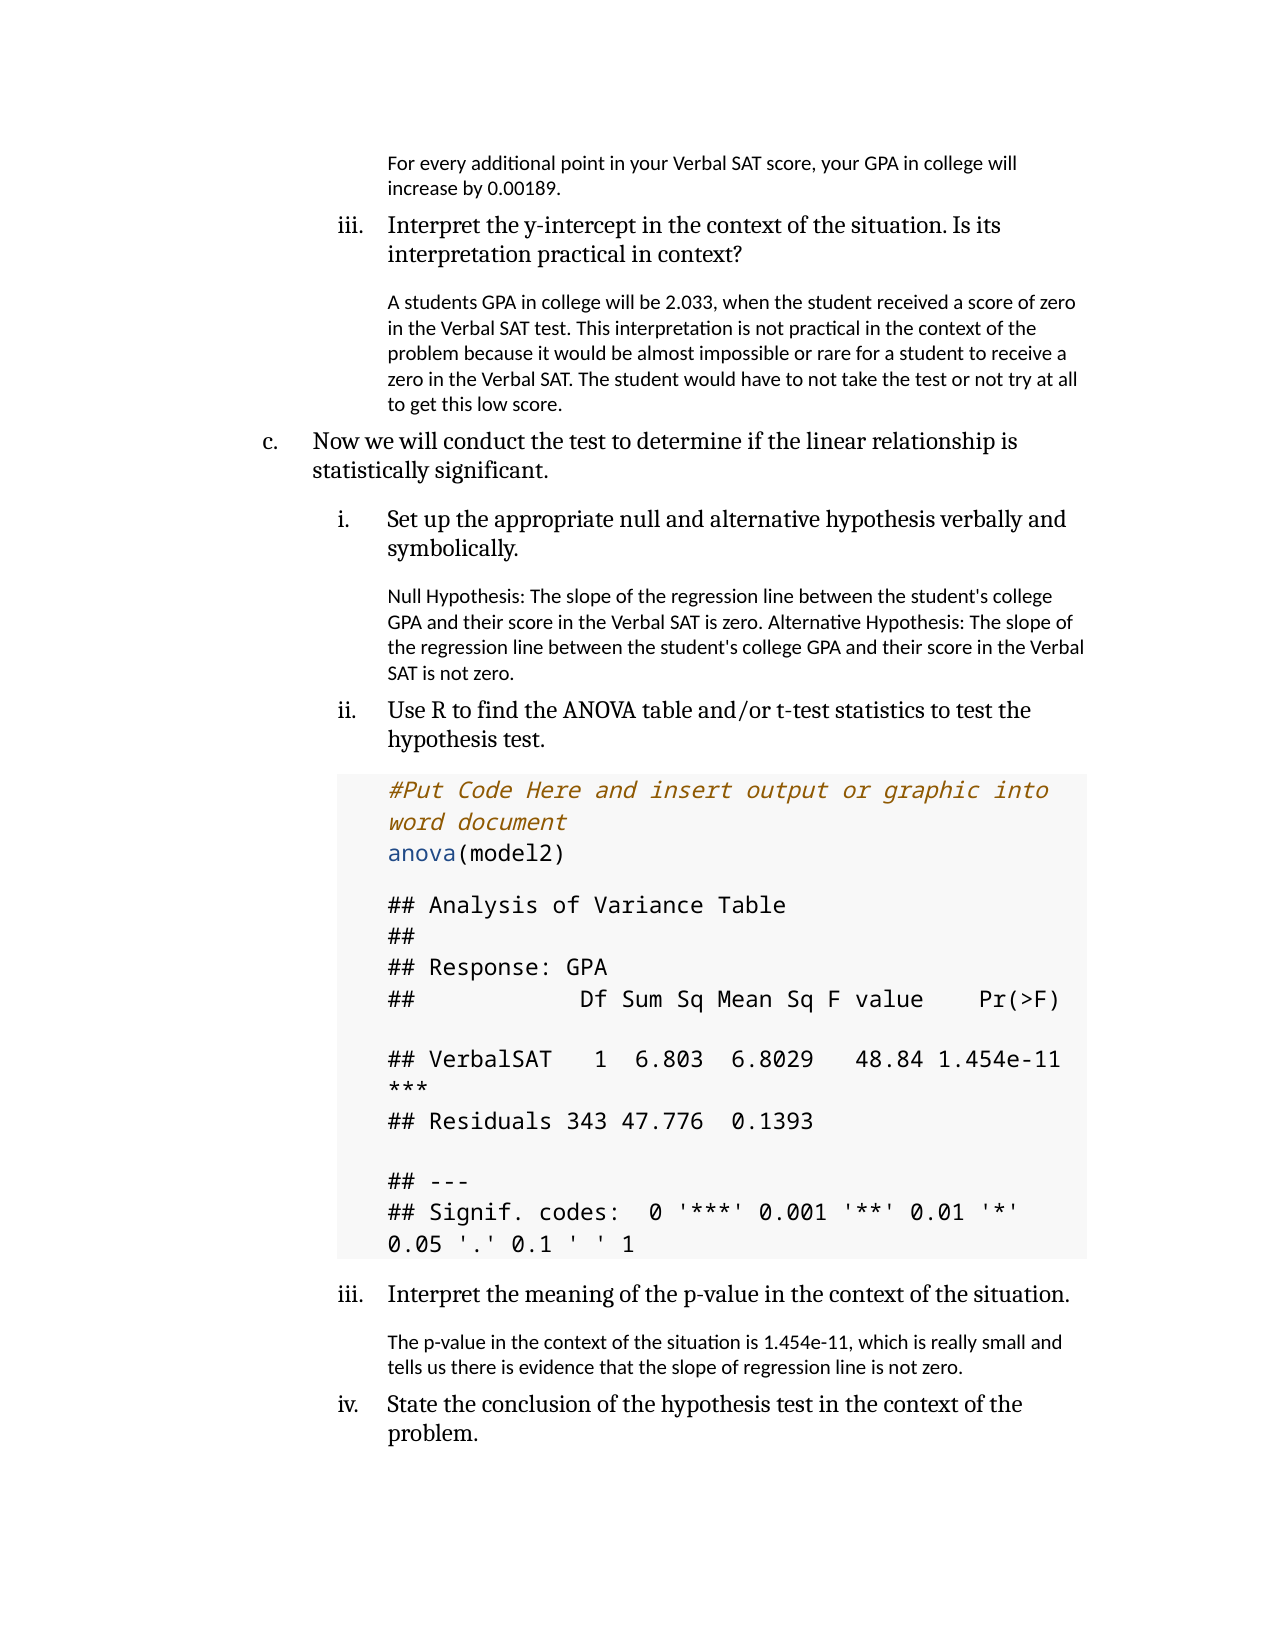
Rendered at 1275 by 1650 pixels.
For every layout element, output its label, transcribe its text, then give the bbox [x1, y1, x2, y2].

list Interpret the y-intercept in the context of the situation. Is its interpretation practical in context? [337, 211, 1087, 269]
list Now we will conduct the test to determine if the linear relationship is statistically significant. [262, 427, 1087, 484]
list Null Hypothesis: The slope of the regression line between the student's college GPA and their score in the Verbal SAT is zero. Alternative Hypothesis: The slope of the regression line between the student's college GPA and their score in the Verbal SAT is not zero. [337, 584, 1087, 685]
list A students GPA in college will be 2.033, when the student received a score of zero in the Verbal SAT test. This interpretation is not practical in the context of the problem because it would be almost impossible or rare for a student to receive a zero in the Verbal SAT. The student would have to not take the test or not try at all to get this low score. [337, 289, 1087, 417]
list Interpret the meaning of the p-value in the context of the situation. [337, 1279, 1087, 1308]
list The p-value in the context of the situation is 1.454e-11, which is really small and tells us there is evidence that the slope of regression line is not zero. [337, 1329, 1087, 1380]
list Set up the appropriate null and alternative hypothesis verbally and symbolically. [337, 505, 1087, 563]
list For every additional point in your Verbal SAT score, your GPA in college will increase by 0.00189. [337, 150, 1087, 201]
list ## Analysis of Variance Table ## ## Response: GPA ## Df Sum Sq Mean Sq F value Pr(>F) ## VerbalSAT 1 6.803 6.8029 48.84 1.454e-11 *** ## Residuals 343 47.776 0.1393 ## --- ## Signif. codes: 0 '***' 0.001 '**' 0.01 '*' 0.05 '.' 0.1 ' ' 1 [337, 889, 1087, 1259]
list Use R to find the ANOVA table and/or t-test statistics to test the hypothesis test. [337, 696, 1087, 753]
list State the conclusion of the hypothesis test in the context of the problem. [337, 1390, 1087, 1448]
list #Put Code Here and insert output or graphic into word document anova(model2) [337, 774, 388, 868]
list #Put Code Here and insert output or graphic into word document anova(model2) [566, 774, 1087, 868]
